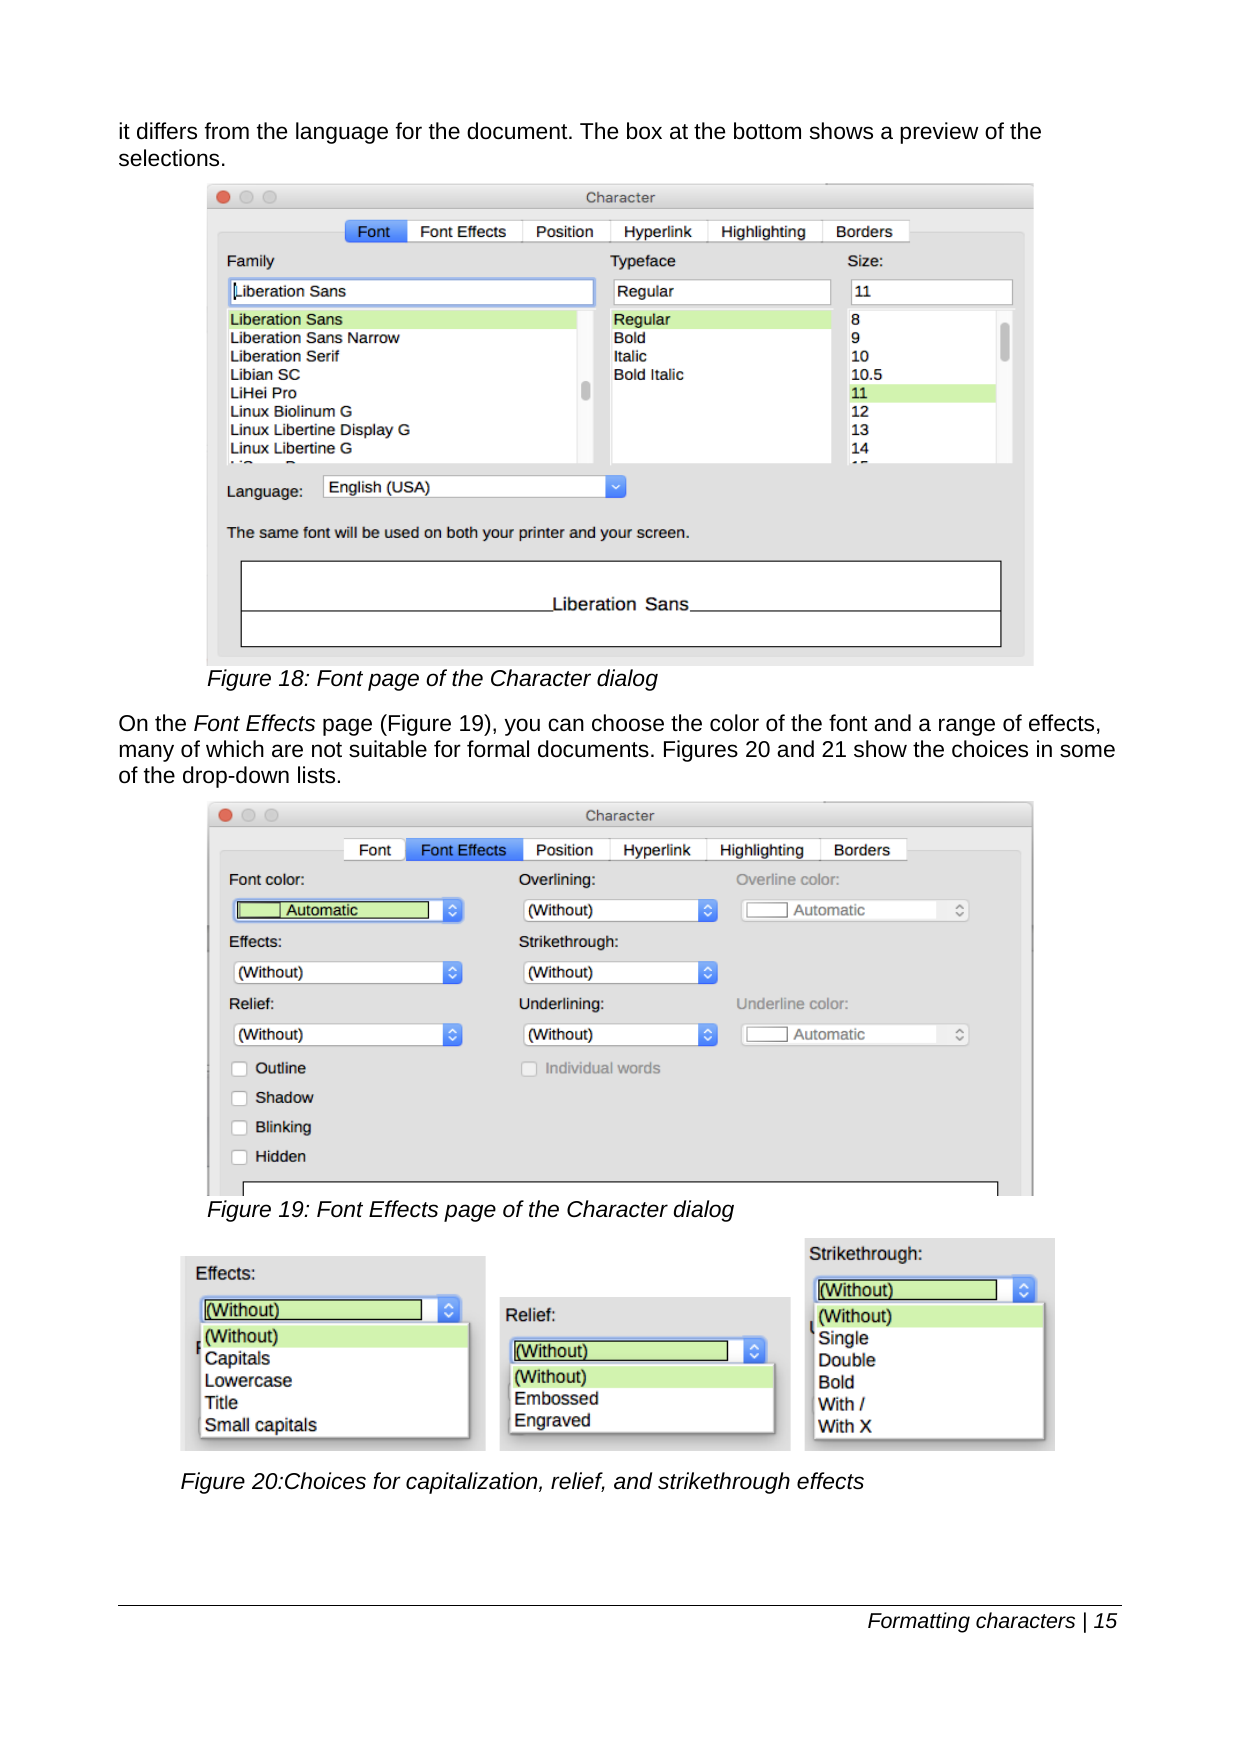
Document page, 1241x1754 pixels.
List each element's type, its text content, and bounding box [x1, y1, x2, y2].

picture [499, 1297, 791, 1451]
picture [804, 1238, 1055, 1451]
picture [206, 183, 1034, 666]
picture [206, 801, 1034, 1196]
text it differs from the language for the document. The box at the bottom shows a preview of the selections. [118, 118, 1122, 171]
table_header [180, 1238, 1060, 1468]
table_cell Figure 20:Choices for capitalization, relief, and strikethrough effects [180, 1468, 1060, 1494]
text Figure 18: Font page of the Character dialog [207, 666, 1033, 692]
picture [180, 1256, 486, 1451]
text Figure 19: Font Effects page of the Character dialog [207, 1196, 1033, 1222]
text On the Font Effects page (Figure 19), you can choose the color of the font and a range of effects, many of which are not suitable for formal documents. Figures 20 and 21 show the choices in some of the drop-down lists. [118, 709, 1122, 789]
